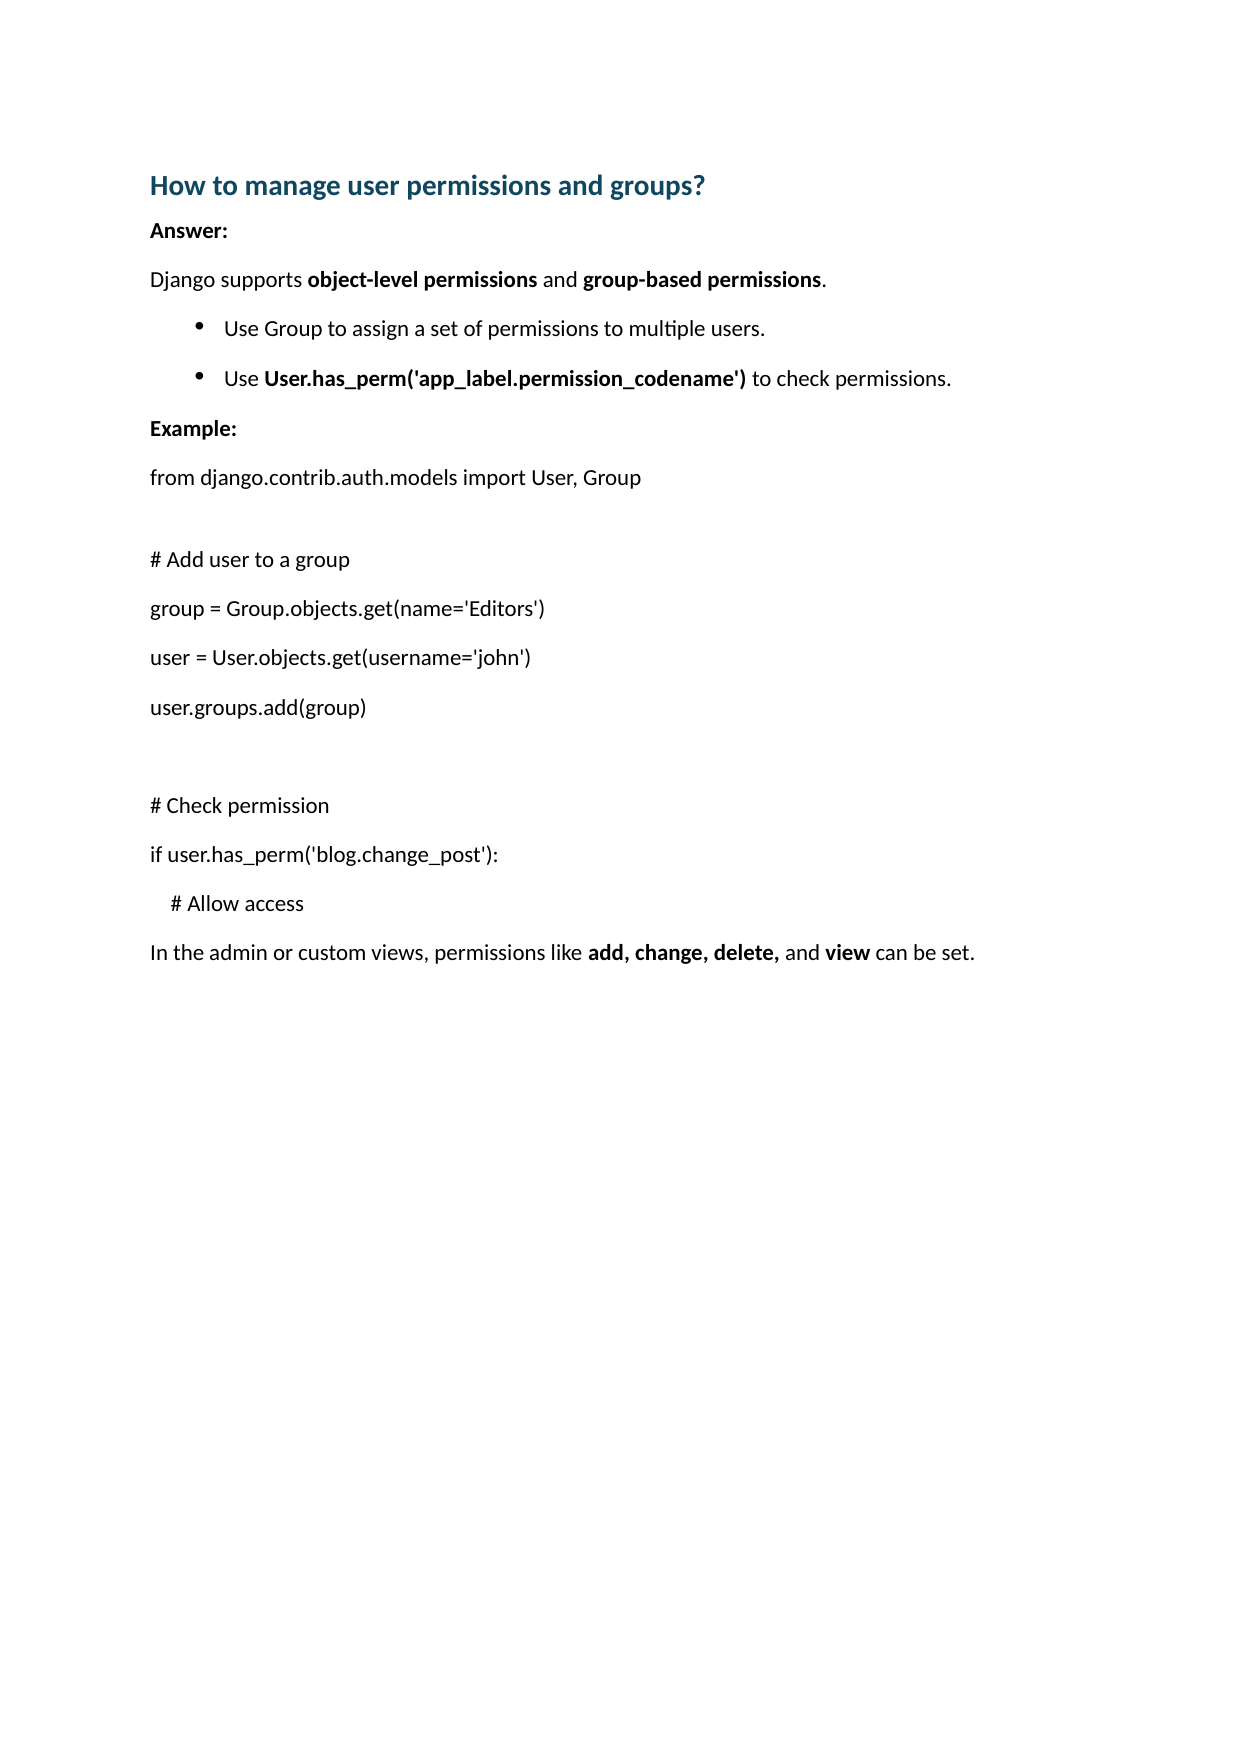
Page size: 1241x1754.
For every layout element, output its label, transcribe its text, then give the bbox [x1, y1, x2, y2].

list Use User.has_perm('app_label.permission_codename') to check permissions. [194, 364, 1090, 393]
text In the admin or custom views, permissions like add, change, delete, and view can be set. [150, 938, 1090, 967]
text from django.contrib.auth.models import User, Group [150, 463, 1090, 492]
text Django supports object-level permissions and group-based permissions. [150, 265, 1090, 293]
list Use Group to assign a set of permissions to multiple users. [194, 314, 1090, 343]
subtitle How to manage user permissions and groups? [150, 167, 1090, 202]
text user.groups.add(group) [150, 693, 1090, 721]
text group = Group.objects.get(name='Editors') [150, 594, 1090, 622]
text # Check permission [150, 791, 1090, 819]
text # Allow access [150, 889, 1090, 917]
text Answer: [150, 216, 1090, 244]
text if user.has_perm('blog.change_post'): [150, 840, 1090, 868]
text # Add user to a group [150, 545, 1090, 573]
text user = User.objects.get(username='john') [150, 643, 1090, 672]
text Example: [150, 414, 1090, 442]
